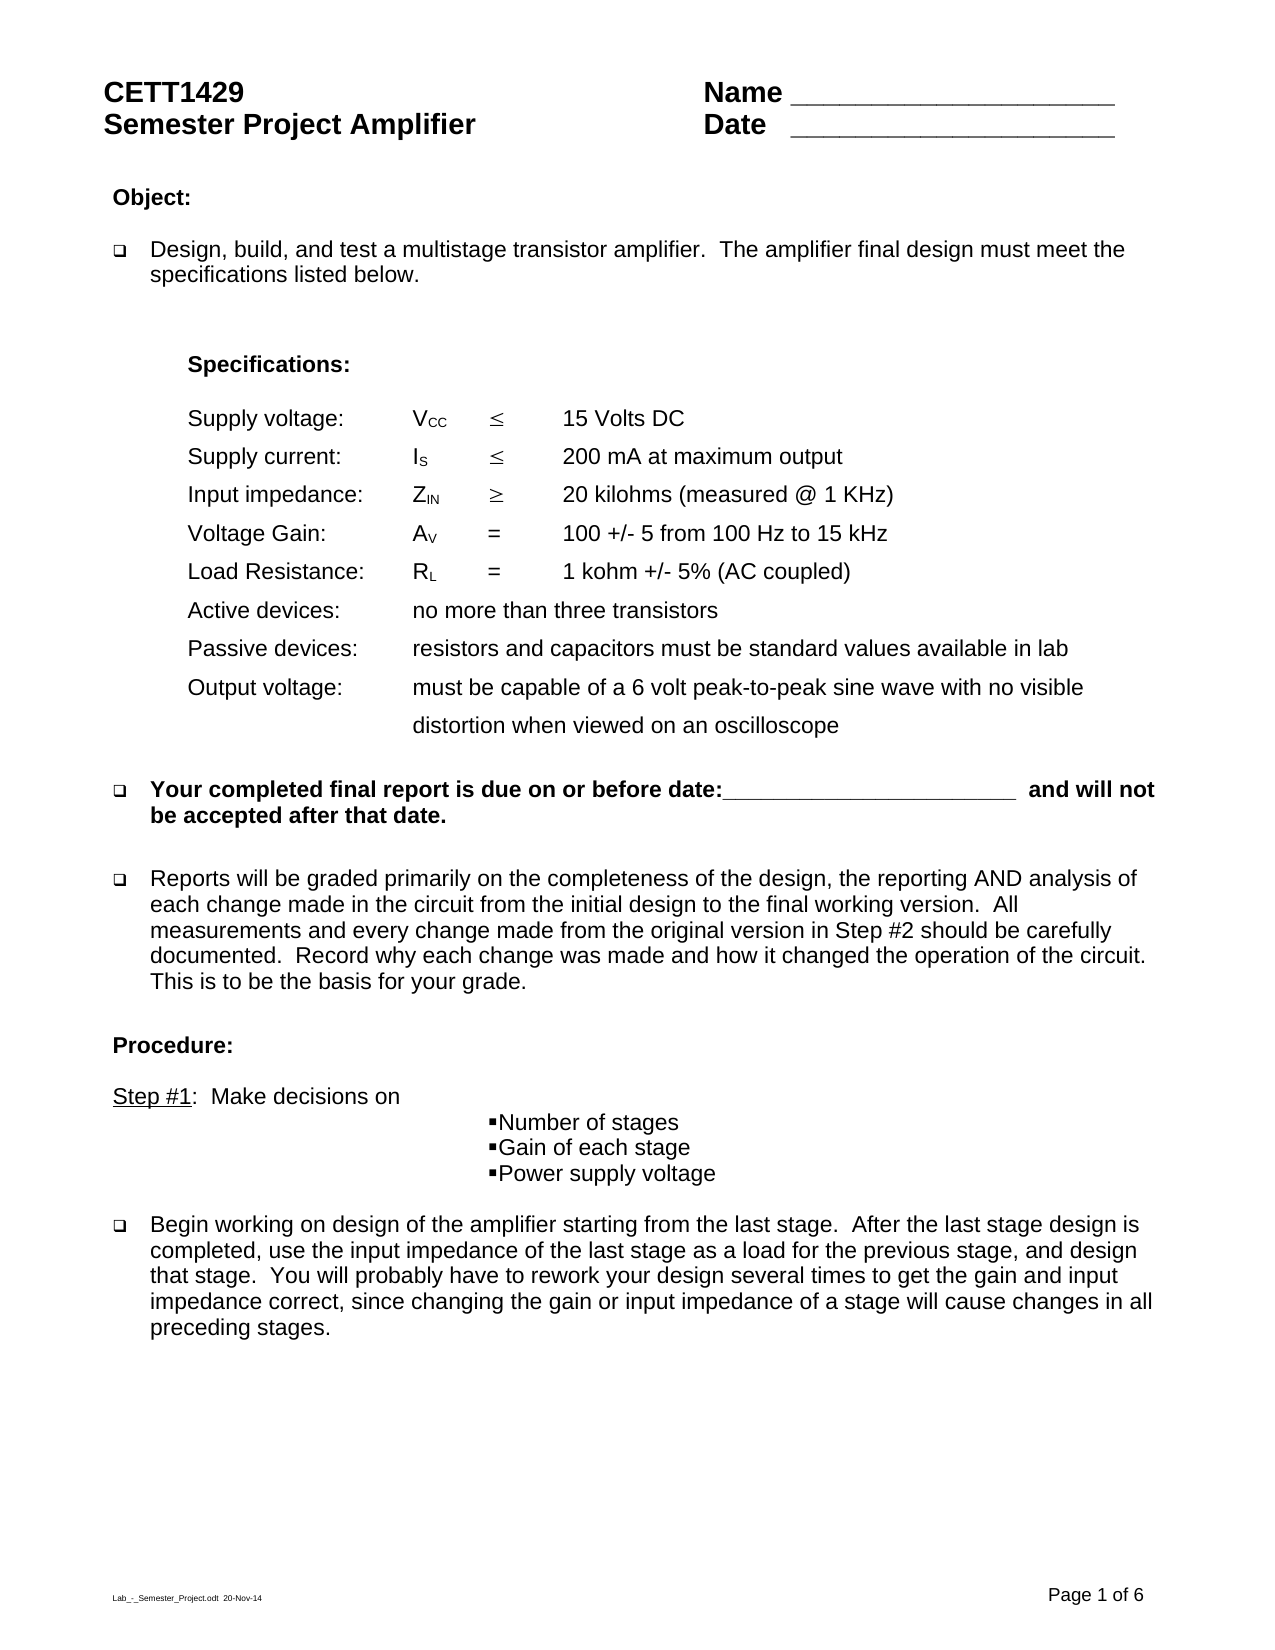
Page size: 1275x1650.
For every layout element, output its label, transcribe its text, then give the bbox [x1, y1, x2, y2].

text Procedure: [112, 1032, 1162, 1058]
text Step #1: Make decisions on [112, 1084, 1162, 1109]
list Design, build, and test a multistage transistor amplifier. The amplifier final design must meet the specifications listed below. [112, 236, 1162, 287]
text Object: [112, 75, 1162, 211]
text Output voltage: must be capable of a 6 volt peak-to-peak sine wave with no visible distortion when viewed on an oscilloscope [187, 674, 1162, 738]
text Supply voltage: VCC  15 Volts DC [187, 405, 1162, 431]
text Supply current: IS  200 mA at maximum output [187, 444, 1162, 469]
list Number of stages [487, 1109, 1162, 1135]
text Input impedance: ZIN  20 kilohms (measured @ 1 KHz) [187, 482, 1162, 508]
text Specifications: [187, 300, 1162, 377]
list Begin working on design of the amplifier starting from the last stage. After the last stage design is completed, use the input impedance of the last stage as a load for the previous stage, and design that stage. You will probably have to rework your design several times to get the gain and input impedance correct, since changing the gain or input impedance of a stage will cause changes in all preceding stages. [112, 1212, 1162, 1340]
list Reports will be graded primarily on the completeness of the design, the reporting AND analysis of each change made in the circuit from the initial design to the final working version. All measurements and every change made from the original version in Step #2 should be carefully documented. Record why each change was made and how it changed the operation of the circuit. This is to be the basis for your grade. [112, 866, 1162, 994]
list Gain of each stage [487, 1135, 1162, 1161]
text CETT1429 Name ____________________ [103, 76, 1153, 108]
text Load Resistance: RL = 1 kohm +/- 5% (AC coupled) [187, 559, 1162, 584]
list Your completed final report is due on or before date:_______________________ and will not be accepted after that date. [112, 777, 1162, 828]
text Semester Project Amplifier Date ____________________ [103, 108, 1153, 141]
text Passive devices: resistors and capacitors must be standard values available in lab [187, 636, 1162, 661]
text Active devices: no more than three transistors [187, 597, 1162, 623]
text Voltage Gain: AV = 100 +/- 5 from 100 Hz to 15 kHz [187, 521, 1162, 546]
list Power supply voltage [487, 1161, 1162, 1186]
